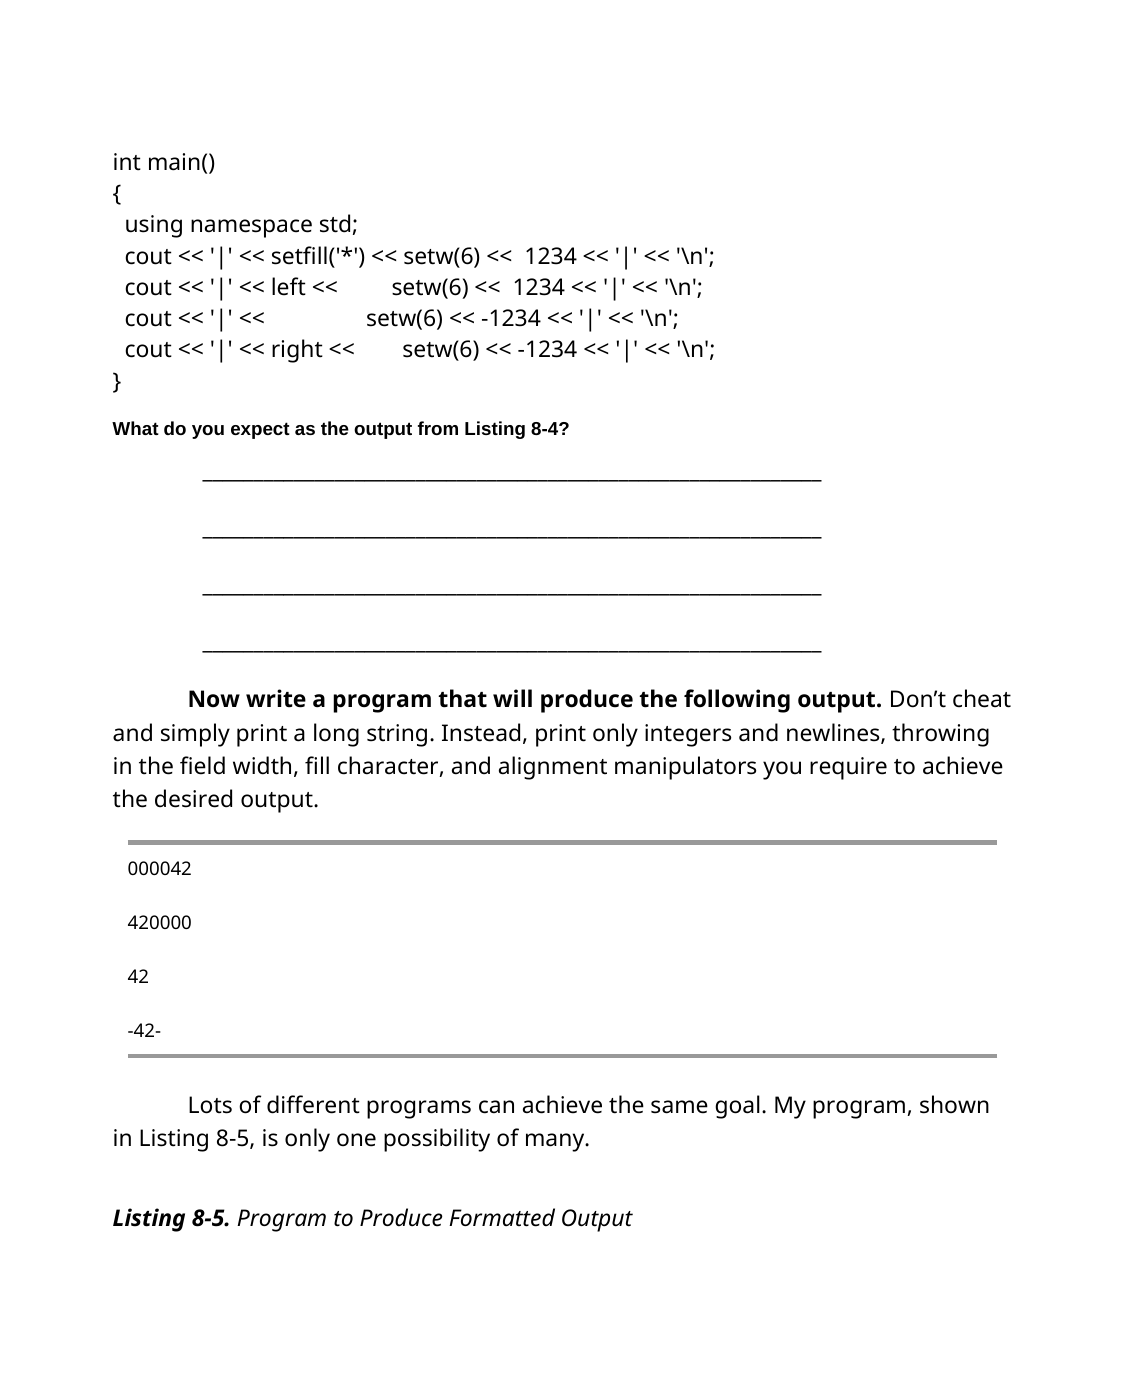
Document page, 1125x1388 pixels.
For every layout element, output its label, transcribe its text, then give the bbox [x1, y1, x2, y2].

text -42- [127, 1002, 997, 1058]
text What do you expect as the output from Listing 8-4? [112, 408, 1012, 442]
list _____________________________________________________________ [202, 568, 1012, 599]
text 000042 [127, 841, 997, 880]
text cout << '|' << right << setw(6) << -1234 << '|' << '\n'; [112, 333, 1012, 365]
text } [112, 365, 1012, 396]
text 42 [127, 948, 997, 989]
text 420000 [127, 894, 997, 934]
text cout << '|' << left << setw(6) << 1234 << '|' << '\n'; [112, 271, 1012, 302]
text Now write a program that will produce the following output. Don’t cheat and simply print a long string. Instead, print only integers and newlines, throwing in the field width, fill character, and alignment manipulators you require to achieve the desired output. [112, 681, 1012, 815]
list _____________________________________________________________ [202, 454, 1012, 486]
text int main() [112, 146, 1012, 177]
text cout << '|' << setw(6) << -1234 << '|' << '\n'; [112, 302, 1012, 333]
list _____________________________________________________________ [202, 511, 1012, 542]
text Listing 8-5. Program to Produce Formatted Output [112, 1202, 1012, 1233]
text cout << '|' << setfill('*') << setw(6) << 1234 << '|' << '\n'; [112, 240, 1012, 271]
list _____________________________________________________________ [202, 624, 1012, 656]
text Lots of different programs can achieve the same goal. My program, shown in Listing 8-5, is only one possibility of many. [112, 1087, 1012, 1154]
text { [112, 177, 1012, 208]
text using namespace std; [112, 208, 1012, 240]
